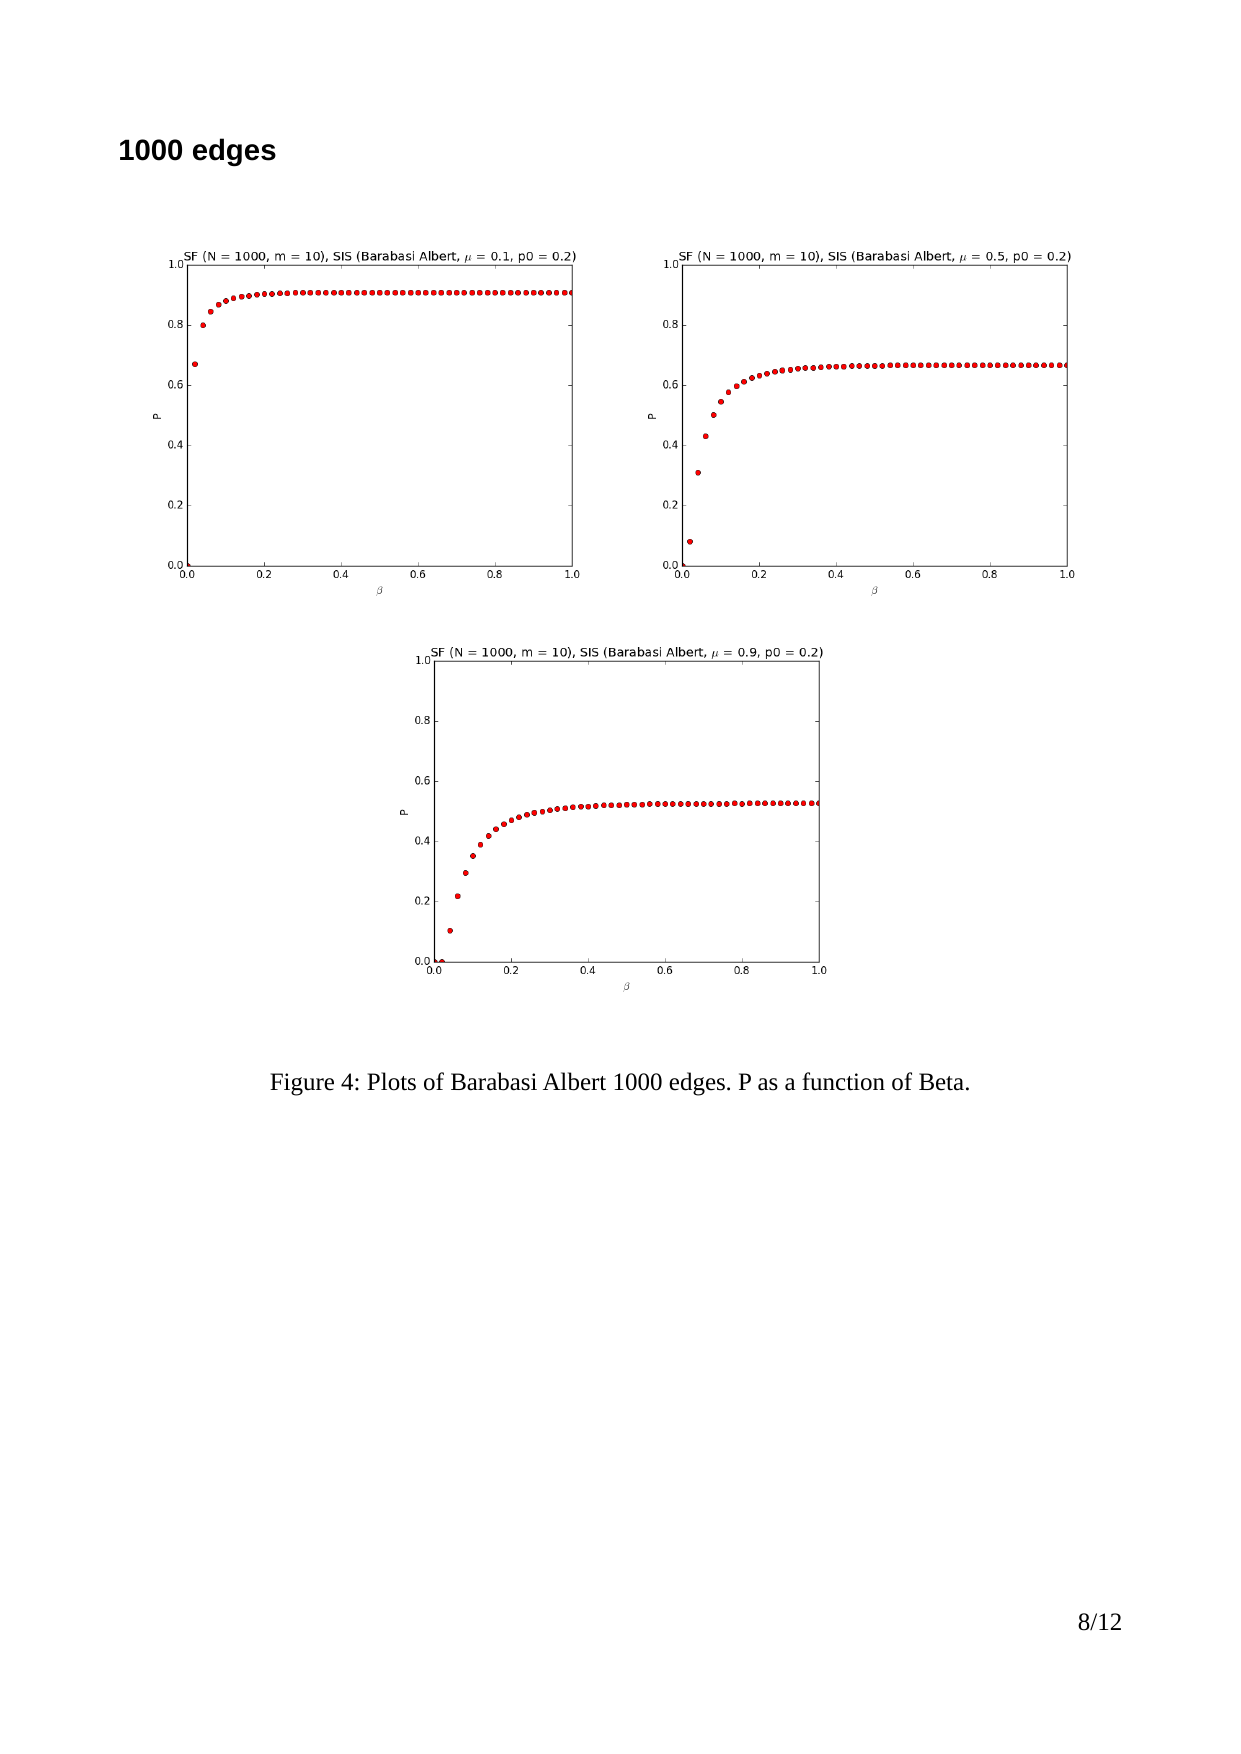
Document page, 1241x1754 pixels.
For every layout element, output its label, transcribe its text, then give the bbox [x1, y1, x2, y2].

text Figure 4: Plots of Barabasi Albert 1000 edges. P as a function of Beta. [118, 1067, 1122, 1095]
subtitle 1000 edges [118, 133, 1122, 166]
picture [372, 623, 868, 999]
picture [125, 228, 1115, 603]
